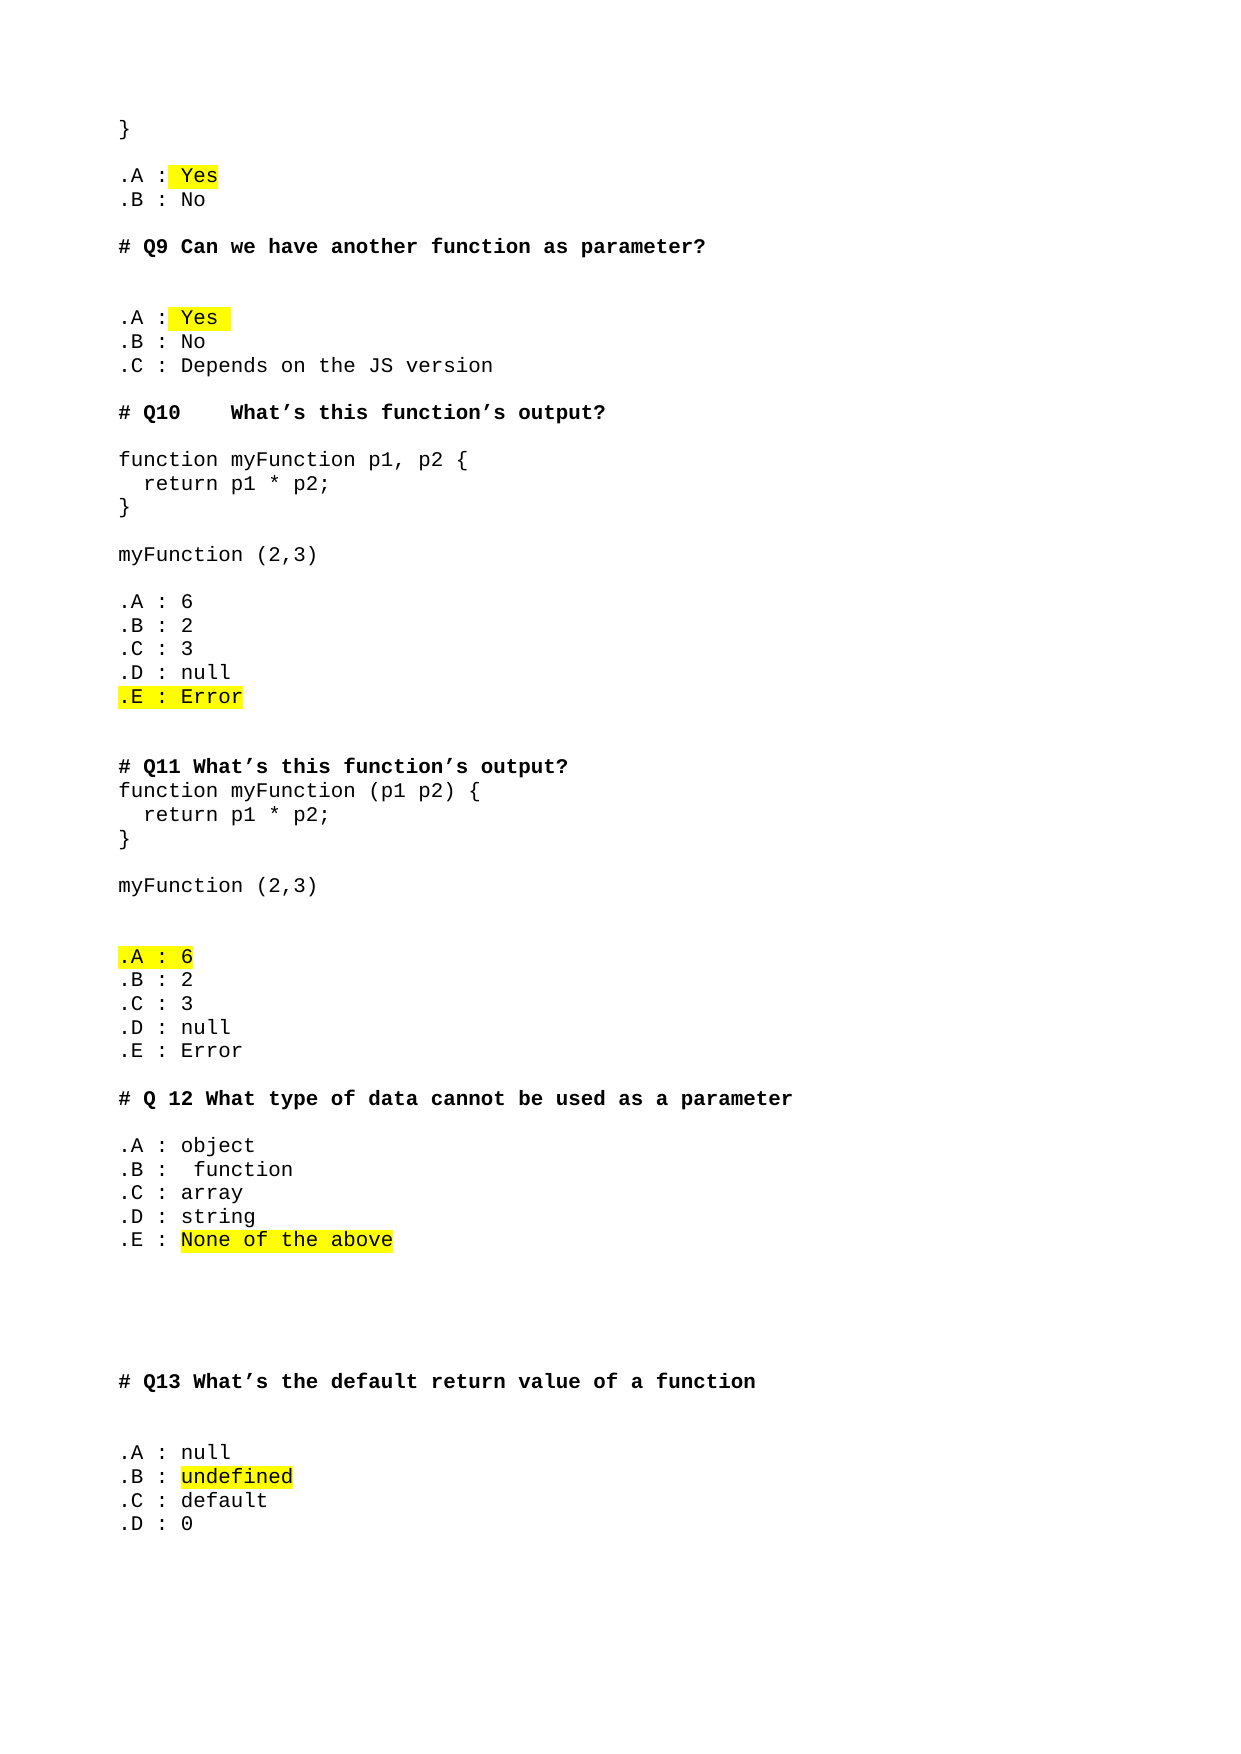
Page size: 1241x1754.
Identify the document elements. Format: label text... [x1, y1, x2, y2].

text # Q9 Can we have another function as parameter? [118, 236, 1122, 260]
text return p1 * p2; [118, 804, 1122, 827]
text .D : null [118, 1017, 1122, 1040]
text .D : 0 [118, 1513, 1122, 1537]
text .E : Error [118, 686, 1122, 709]
text # Q10 What’s this function’s output? [118, 402, 1122, 426]
text .C : default [118, 1489, 1122, 1513]
text .A : null [118, 1442, 1122, 1466]
text .C : 3 [118, 993, 1122, 1017]
text } [118, 496, 1122, 520]
text function myFunction (p1 p2) { [118, 780, 1122, 804]
text # Q11 What’s this function’s output? [118, 757, 1122, 780]
text # Q13 What’s the default return value of a function [118, 1371, 1122, 1395]
text myFunction (2,3) [118, 544, 1122, 567]
text .B : undefined [118, 1466, 1122, 1489]
text .E : None of the above [118, 1229, 1122, 1253]
text return p1 * p2; [118, 473, 1122, 496]
text .A : Yes [118, 165, 1122, 189]
text } [118, 827, 1122, 851]
text .B : No [118, 331, 1122, 354]
text .D : null [118, 662, 1122, 686]
text } [118, 118, 1122, 142]
text .B : 2 [118, 969, 1122, 993]
text .C : Depends on the JS version [118, 354, 1122, 378]
text .E : Error [118, 1040, 1122, 1064]
text # Q 12 What type of data cannot be used as a parameter [118, 1088, 1122, 1111]
text .C : array [118, 1182, 1122, 1206]
text .A : Yes [118, 307, 1122, 331]
text .A : 6 [118, 591, 1122, 615]
text .A : 6 [118, 946, 1122, 969]
text myFunction (2,3) [118, 875, 1122, 898]
text .C : 3 [118, 638, 1122, 662]
text .B : function [118, 1158, 1122, 1182]
text .D : string [118, 1206, 1122, 1229]
text .B : 2 [118, 615, 1122, 638]
text .A : object [118, 1135, 1122, 1158]
text .B : No [118, 189, 1122, 213]
text function myFunction p1, p2 { [118, 449, 1122, 473]
